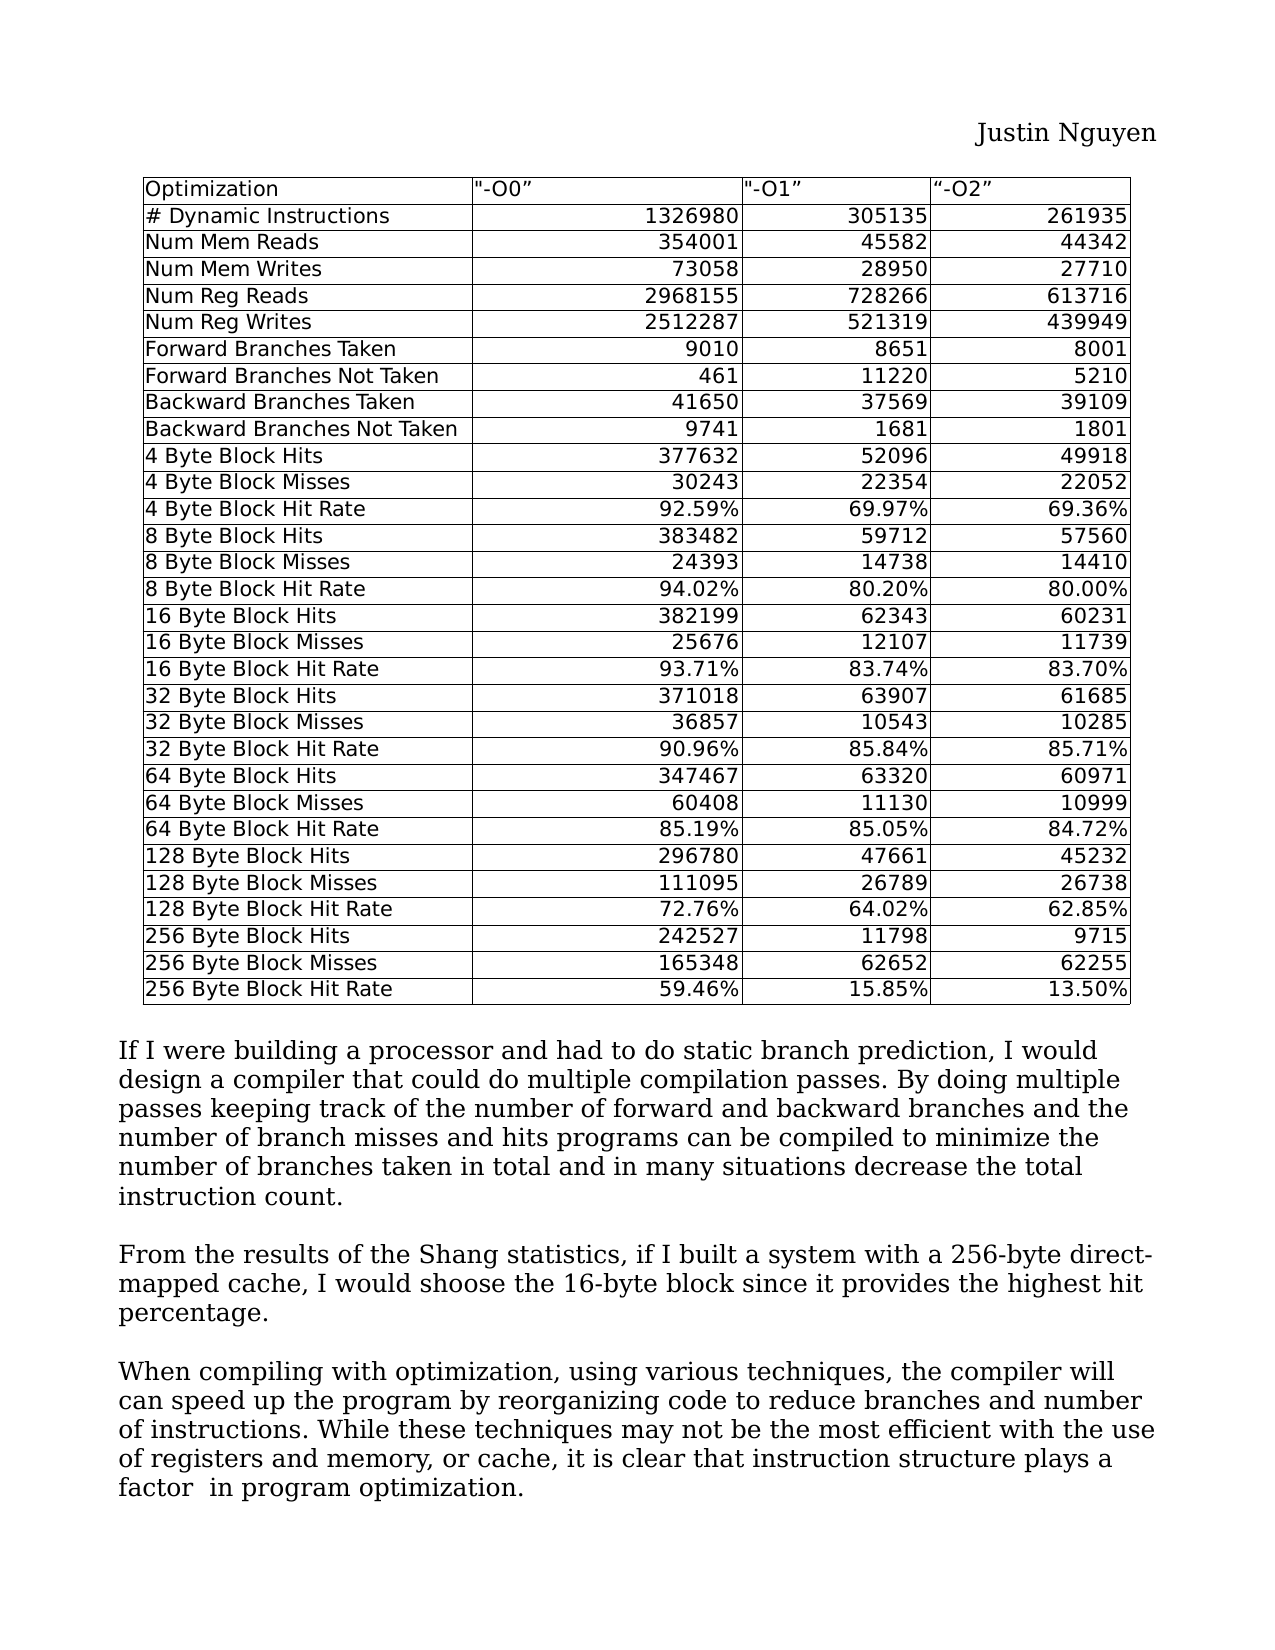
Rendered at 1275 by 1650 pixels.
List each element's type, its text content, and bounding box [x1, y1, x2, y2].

text From the results of the Shang statistics, if I built a system with a 256-byte direct-mapped cache, I would shoose the 16-byte block since it provides the highest hit percentage. [118, 1240, 1157, 1327]
text When compiling with optimization, using various techniques, the compiler will can speed up the program by reorganizing code to reduce branches and number of instructions. While these techniques may not be the most efficient with the use of registers and memory, or cache, it is clear that instruction structure plays a factor in program optimization. [118, 1357, 1157, 1502]
text If I were building a processor and had to do static branch prediction, I would design a compiler that could do multiple compilation passes. By doing multiple passes keeping track of the number of forward and backward branches and the number of branch misses and hits programs can be compiled to minimize the number of branches taken in total and in many situations decrease the total instruction count. [118, 1036, 1157, 1211]
